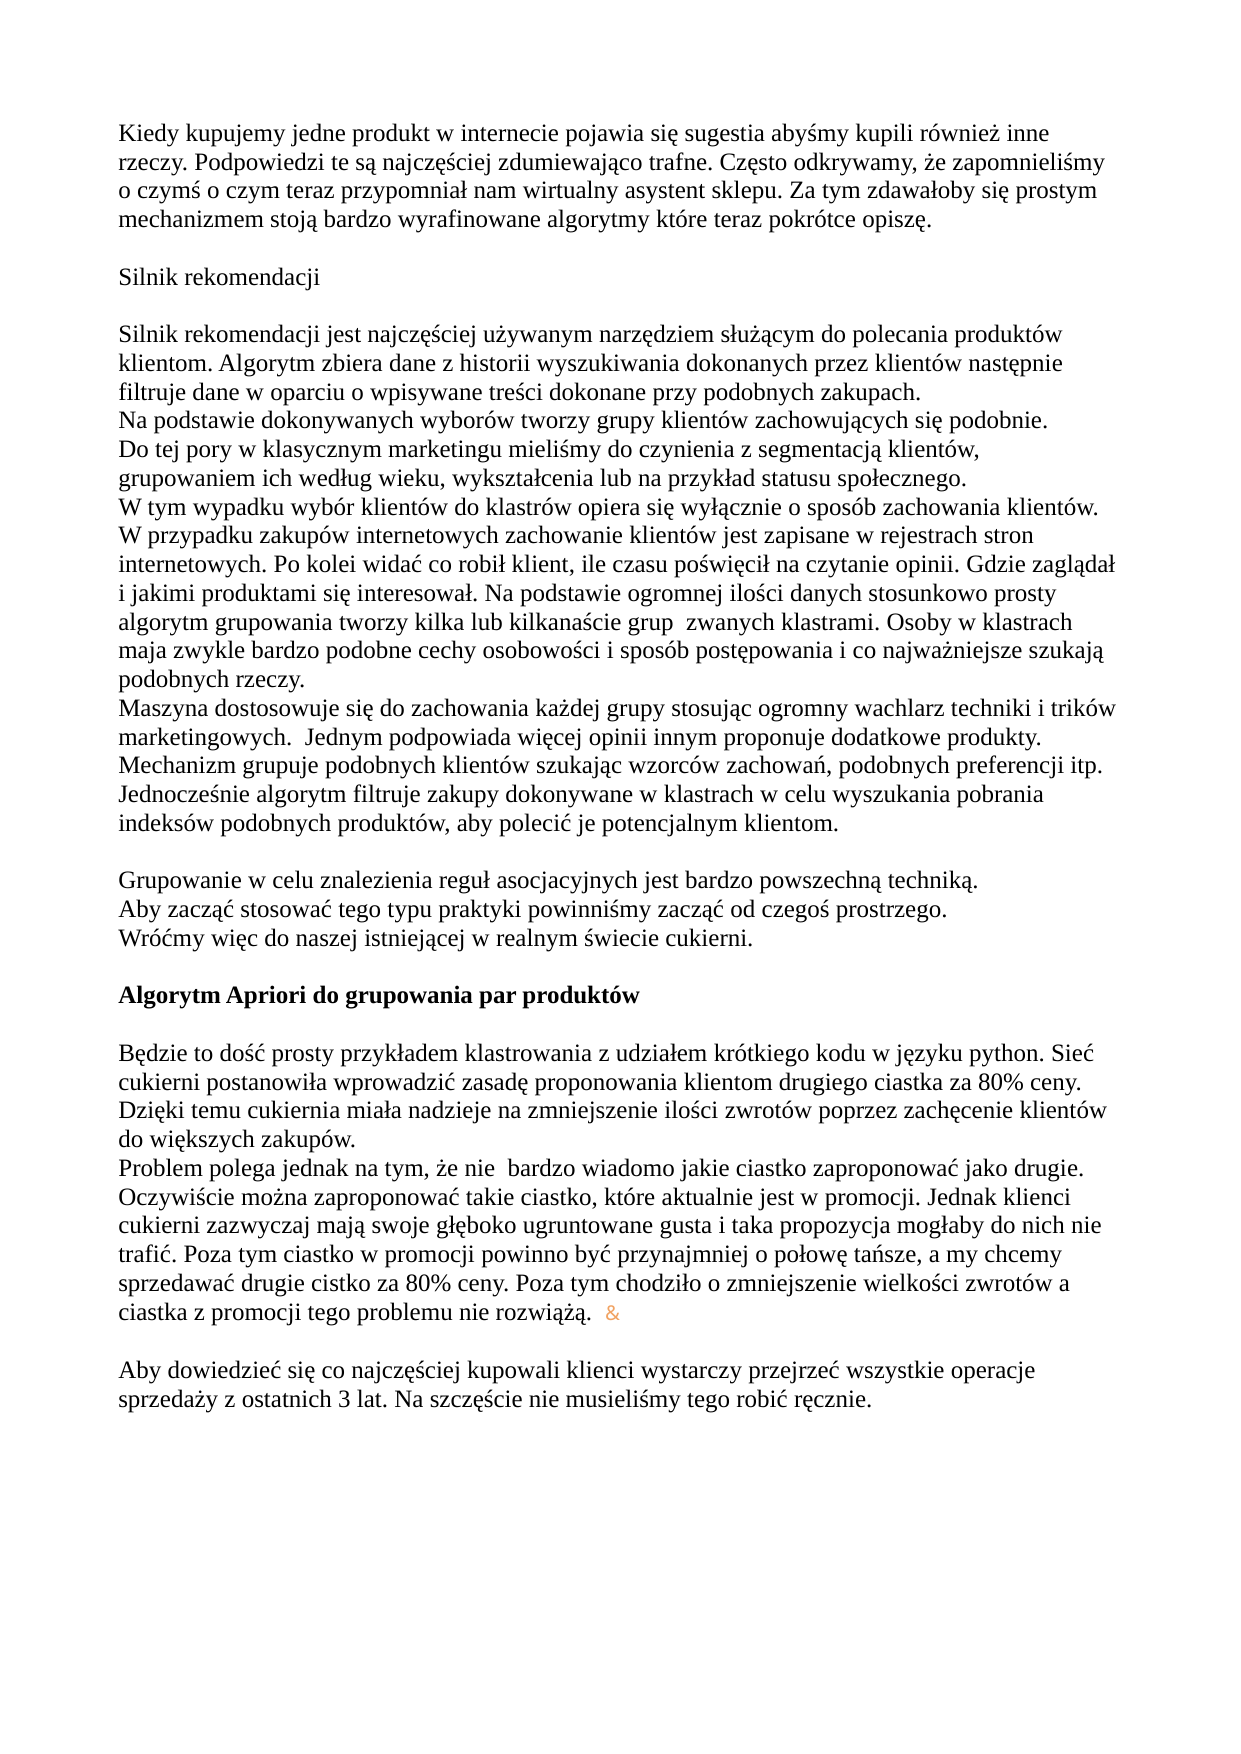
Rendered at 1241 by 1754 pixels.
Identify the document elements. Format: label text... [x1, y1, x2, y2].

text W tym wypadku wybór klientów do klastrów opiera się wyłącznie o sposób zachowania klientów. [118, 492, 1122, 521]
text Będzie to dość prosty przykładem klastrowania z udziałem krótkiego kodu w języku python. Sieć cukierni postanowiła wprowadzić zasadę proponowania klientom drugiego ciastka za 80% ceny. [118, 1038, 1122, 1096]
text Kiedy kupujemy jedne produkt w internecie pojawia się sugestia abyśmy kupili również inne rzeczy. Podpowiedzi te są najczęściej zdumiewająco trafne. Często odkrywamy, że zapomnieliśmy o czymś o czym teraz przypomniał nam wirtualny asystent sklepu. Za tym zdawałoby się prostym mechanizmem stoją bardzo wyrafinowane algorytmy które teraz pokrótce opiszę. [118, 118, 1122, 233]
text Na podstawie dokonywanych wyborów tworzy grupy klientów zachowujących się podobnie. [118, 406, 1122, 434]
text Problem polega jednak na tym, że nie bardzo wiadomo jakie ciastko zaproponować jako drugie. Oczywiście można zaproponować takie ciastko, które aktualnie jest w promocji. Jednak klienci cukierni zazwyczaj mają swoje głęboko ugruntowane gusta i taka propozycja mogłaby do nich nie trafić. Poza tym ciastko w promocji powinno być przynajmniej o połowę tańsze, a my chcemy sprzedawać drugie cistko za 80% ceny. Poza tym chodziło o zmniejszenie wielkości zwrotów a ciastka z promocji tego problemu nie rozwiążą. & [118, 1153, 1122, 1326]
text Silnik rekomendacji jest najczęściej używanym narzędziem służącym do polecania produktów klientom. Algorytm zbiera dane z historii wyszukiwania dokonanych przez klientów następnie filtruje dane w oparciu o wpisywane treści dokonane przy podobnych zakupach. [118, 319, 1122, 406]
text Grupowanie w celu znalezienia reguł asocjacyjnych jest bardzo powszechną techniką. [118, 866, 1122, 894]
text Mechanizm grupuje podobnych klientów szukając wzorców zachowań, podobnych preferencji itp. [118, 751, 1122, 779]
text Algorytm Apriori do grupowania par produktów [118, 981, 1122, 1009]
text Aby dowiedzieć się co najczęściej kupowali klienci wystarczy przejrzeć wszystkie operacje sprzedaży z ostatnich 3 lat. Na szczęście nie musieliśmy tego robić ręcznie. [118, 1355, 1122, 1412]
text Do tej pory w klasycznym marketingu mieliśmy do czynienia z segmentacją klientów, grupowaniem ich według wieku, wykształcenia lub na przykład statusu społecznego. [118, 434, 1122, 492]
text Aby zacząć stosować tego typu praktyki powinniśmy zacząć od czegoś prostrzego. [118, 894, 1122, 923]
text Maszyna dostosowuje się do zachowania każdej grupy stosując ogromny wachlarz techniki i trików marketingowych. Jednym podpowiada więcej opinii innym proponuje dodatkowe produkty. [118, 693, 1122, 751]
text W przypadku zakupów internetowych zachowanie klientów jest zapisane w rejestrach stron internetowych. Po kolei widać co robił klient, ile czasu poświęcił na czytanie opinii. Gdzie zaglądał i jakimi produktami się interesował. Na podstawie ogromnej ilości danych stosunkowo prosty algorytm grupowania tworzy kilka lub kilkanaście grup zwanych klastrami. Osoby w klastrach maja zwykle bardzo podobne cechy osobowości i sposób postępowania i co najważniejsze szukają podobnych rzeczy. [118, 521, 1122, 693]
text Jednocześnie algorytm filtruje zakupy dokonywane w klastrach w celu wyszukania pobrania indeksów podobnych produktów, aby polecić je potencjalnym klientom. [118, 779, 1122, 837]
text Dzięki temu cukiernia miała nadzieje na zmniejszenie ilości zwrotów poprzez zachęcenie klientów do większych zakupów. [118, 1096, 1122, 1153]
text Wróćmy więc do naszej istniejącej w realnym świecie cukierni. [118, 923, 1122, 952]
text Silnik rekomendacji [118, 262, 1122, 291]
